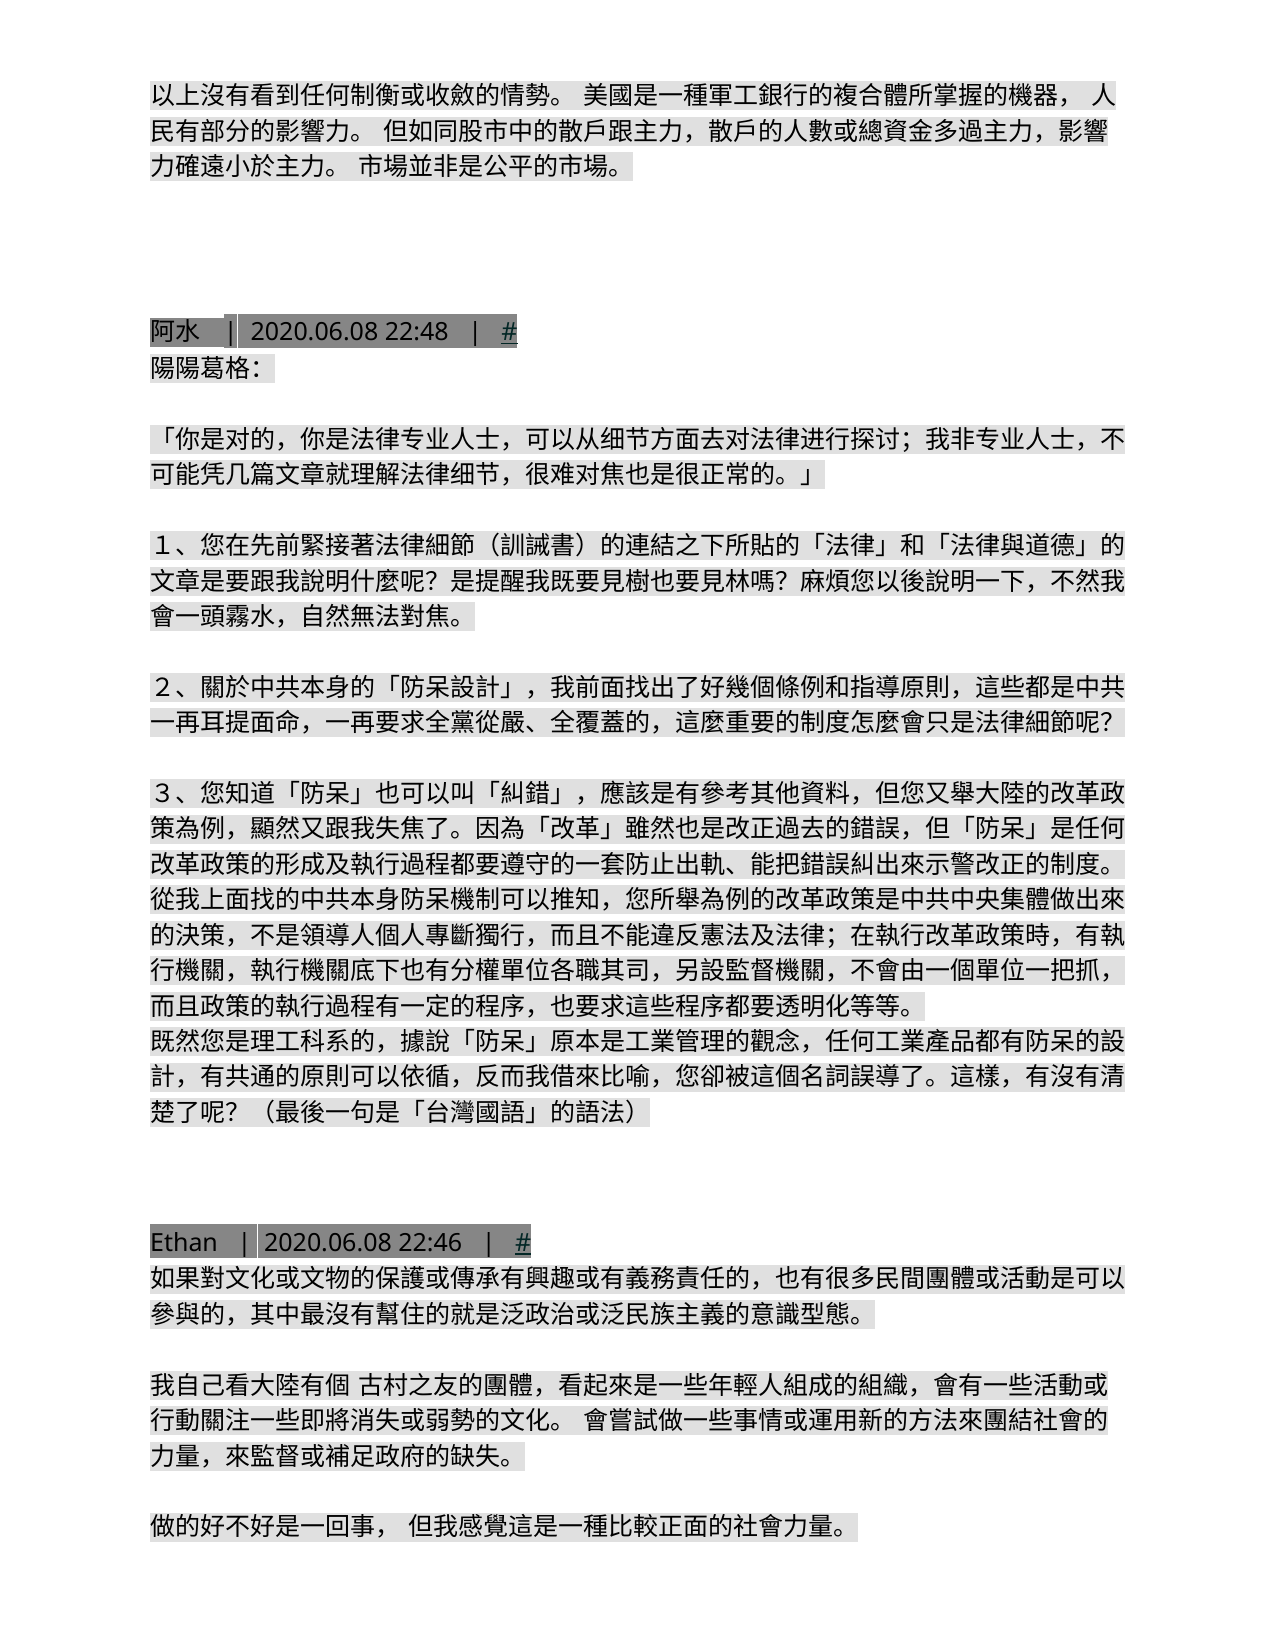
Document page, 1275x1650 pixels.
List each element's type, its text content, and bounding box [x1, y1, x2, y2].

text 如果對文化或文物的保護或傳承有興趣或有義務責任的，也有很多民間團體或活動是可以參與的，其中最沒有幫住的就是泛政治或泛民族主義的意識型態。 我自己看大陸有個 古村之友的團體，看起來是一些年輕人組成的組織，會有一些活動或行動關注一些即將消失或弱勢的文化。 會嘗試做一些事情或運用新的方法來團結社會的力量，來監督或補足政府的缺失。 做的好不好是一回事， 但我感覺這是一種比較正面的社會力量。 [150, 1258, 1125, 1542]
text 以上沒有看到任何制衡或收斂的情勢。 美國是一種軍工銀行的複合體所掌握的機器， 人民有部分的影響力。 但如同股市中的散戶跟主力，散戶的人數或總資金多過主力，影響力確遠小於主力。 市場並非是公平的市場。 [150, 75, 1125, 287]
text Ethan | 2020.06.08 22:46 | # [150, 1223, 1125, 1258]
text 阿水 | 2020.06.08 22:48 | # [150, 312, 1125, 348]
text 陽陽葛格： 「你是对的，你是法律专业人士，可以从细节方面去对法律进行探讨；我非专业人士，不可能凭几篇文章就理解法律细节，很难对焦也是很正常的。」 １、您在先前緊接著法律細節（訓誡書）的連結之下所貼的「法律」和「法律與道德」的文章是要跟我說明什麼呢？是提醒我既要見樹也要見林嗎？麻煩您以後說明一下，不然我會一頭霧水，自然無法對焦。 ２、關於中共本身的「防呆設計」，我前面找出了好幾個條例和指導原則，這些都是中共一再耳提面命，一再要求全黨從嚴、全覆蓋的，這麼重要的制度怎麼會只是法律細節呢？ ３、您知道「防呆」也可以叫「糾錯」，應該是有參考其他資料，但您又舉大陸的改革政策為例，顯然又跟我失焦了。因為「改革」雖然也是改正過去的錯誤，但「防呆」是任何改革政策的形成及執行過程都要遵守的一套防止出軌、能把錯誤糾出來示警改正的制度。 從我上面找的中共本身防呆機制可以推知，您所舉為例的改革政策是中共中央集體做出來的決策，不是領導人個人專斷獨行，而且不能違反憲法及法律；在執行改革政策時，有執行機關，執行機關底下也有分權單位各職其司，另設監督機關，不會由一個單位一把抓，而且政策的執行過程有一定的程序，也要求這些程序都要透明化等等。 既然您是理工科系的，據說「防呆」原本是工業管理的觀念，任何工業產品都有防呆的設計，有共通的原則可以依循，反而我借來比喻，您卻被這個名詞誤導了。這樣，有沒有清楚了呢？（最後一句是「台灣國語」的語法） [150, 348, 1125, 1198]
